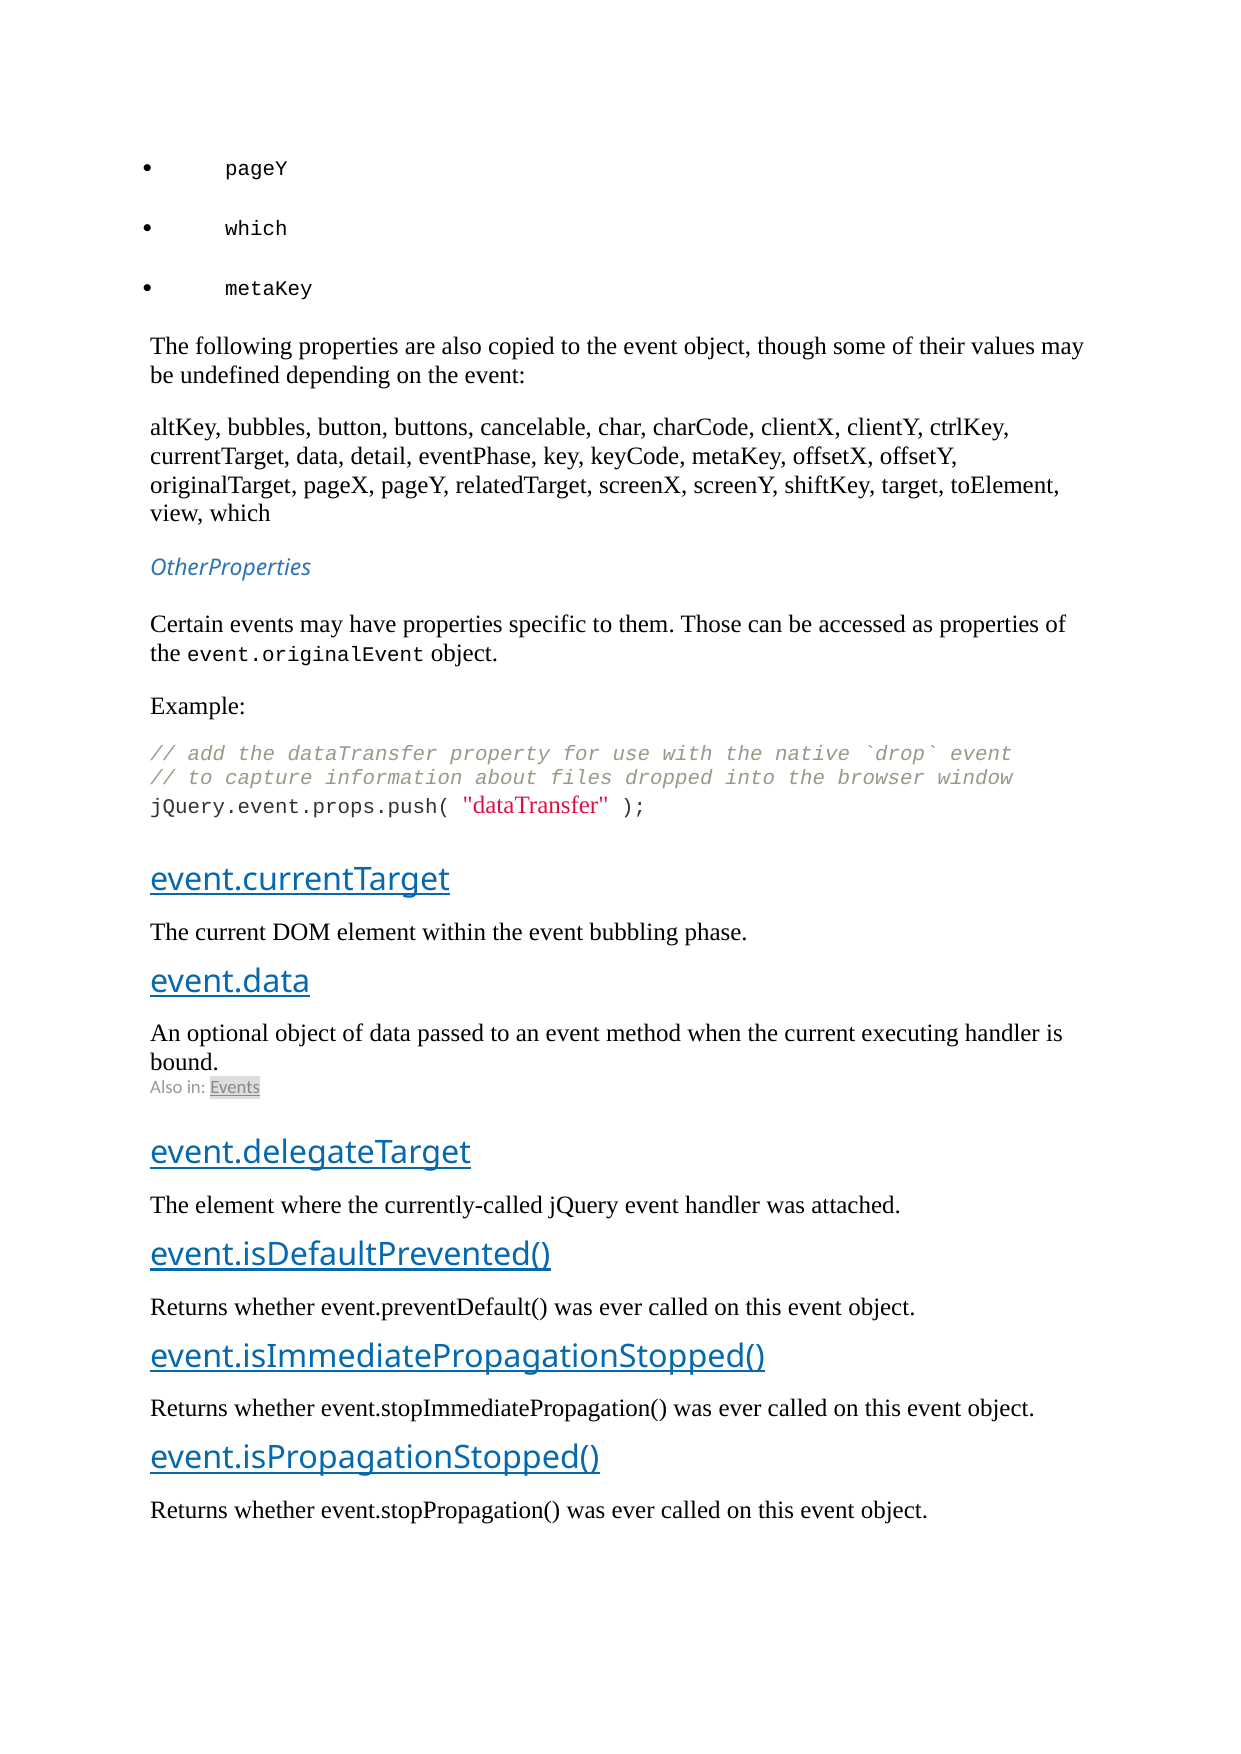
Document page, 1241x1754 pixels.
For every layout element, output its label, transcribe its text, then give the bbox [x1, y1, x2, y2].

text Returns whether event.stopPropagation() was ever called on this event object. [150, 1495, 1090, 1524]
text Returns whether event.preventDefault() was ever called on this event object. [150, 1292, 1090, 1320]
text An optional object of data passed to an event method when the current executing handler is bound. [150, 1018, 1090, 1076]
text // add the dataTransfer property for use with the native `drop` event [150, 743, 1090, 767]
text Returns whether event.stopImmediatePropagation() was ever called on this event object. [150, 1393, 1090, 1422]
subtitle event.isDefaultPrevented() [150, 1219, 1090, 1275]
text The current DOM element within the event bubbling phase. [150, 917, 1090, 945]
list which [144, 210, 1090, 242]
list metaKey [144, 271, 1090, 302]
subtitle event.delegateTarget [150, 1117, 1090, 1173]
text The element where the currently-called jQuery event handler was attached. [150, 1190, 1090, 1219]
subtitle OtherProperties [150, 551, 1090, 582]
subtitle event.isImmediatePropagationStopped() [150, 1320, 1090, 1377]
text Certain events may have properties specific to them. Those can be accessed as properties of the event.originalEvent object. [150, 609, 1090, 668]
subtitle event.currentTarget [150, 844, 1090, 900]
text jQuery.event.props.push( "dataTransfer" ); [150, 791, 1090, 820]
subtitle event.data [150, 945, 1090, 1002]
text altKey, bubbles, button, buttons, cancelable, char, charCode, clientX, clientY, ctrlKey, currentTarget, data, detail, eventPhase, key, keyCode, metaKey, offsetX, offsetY, originalTarget, pageX, pageY, relatedTarget, screenX, screenY, shiftKey, target, toElement, view, which [150, 412, 1090, 527]
text The following properties are also copied to the event object, though some of their values may be undefined depending on the event: [150, 331, 1090, 389]
text Example: [150, 691, 1090, 720]
text Also in: Events [150, 1076, 1090, 1099]
text // to capture information about files dropped into the browser window [150, 767, 1090, 791]
subtitle event.isPropagationStopped() [150, 1422, 1090, 1478]
list pageY [144, 150, 1090, 181]
